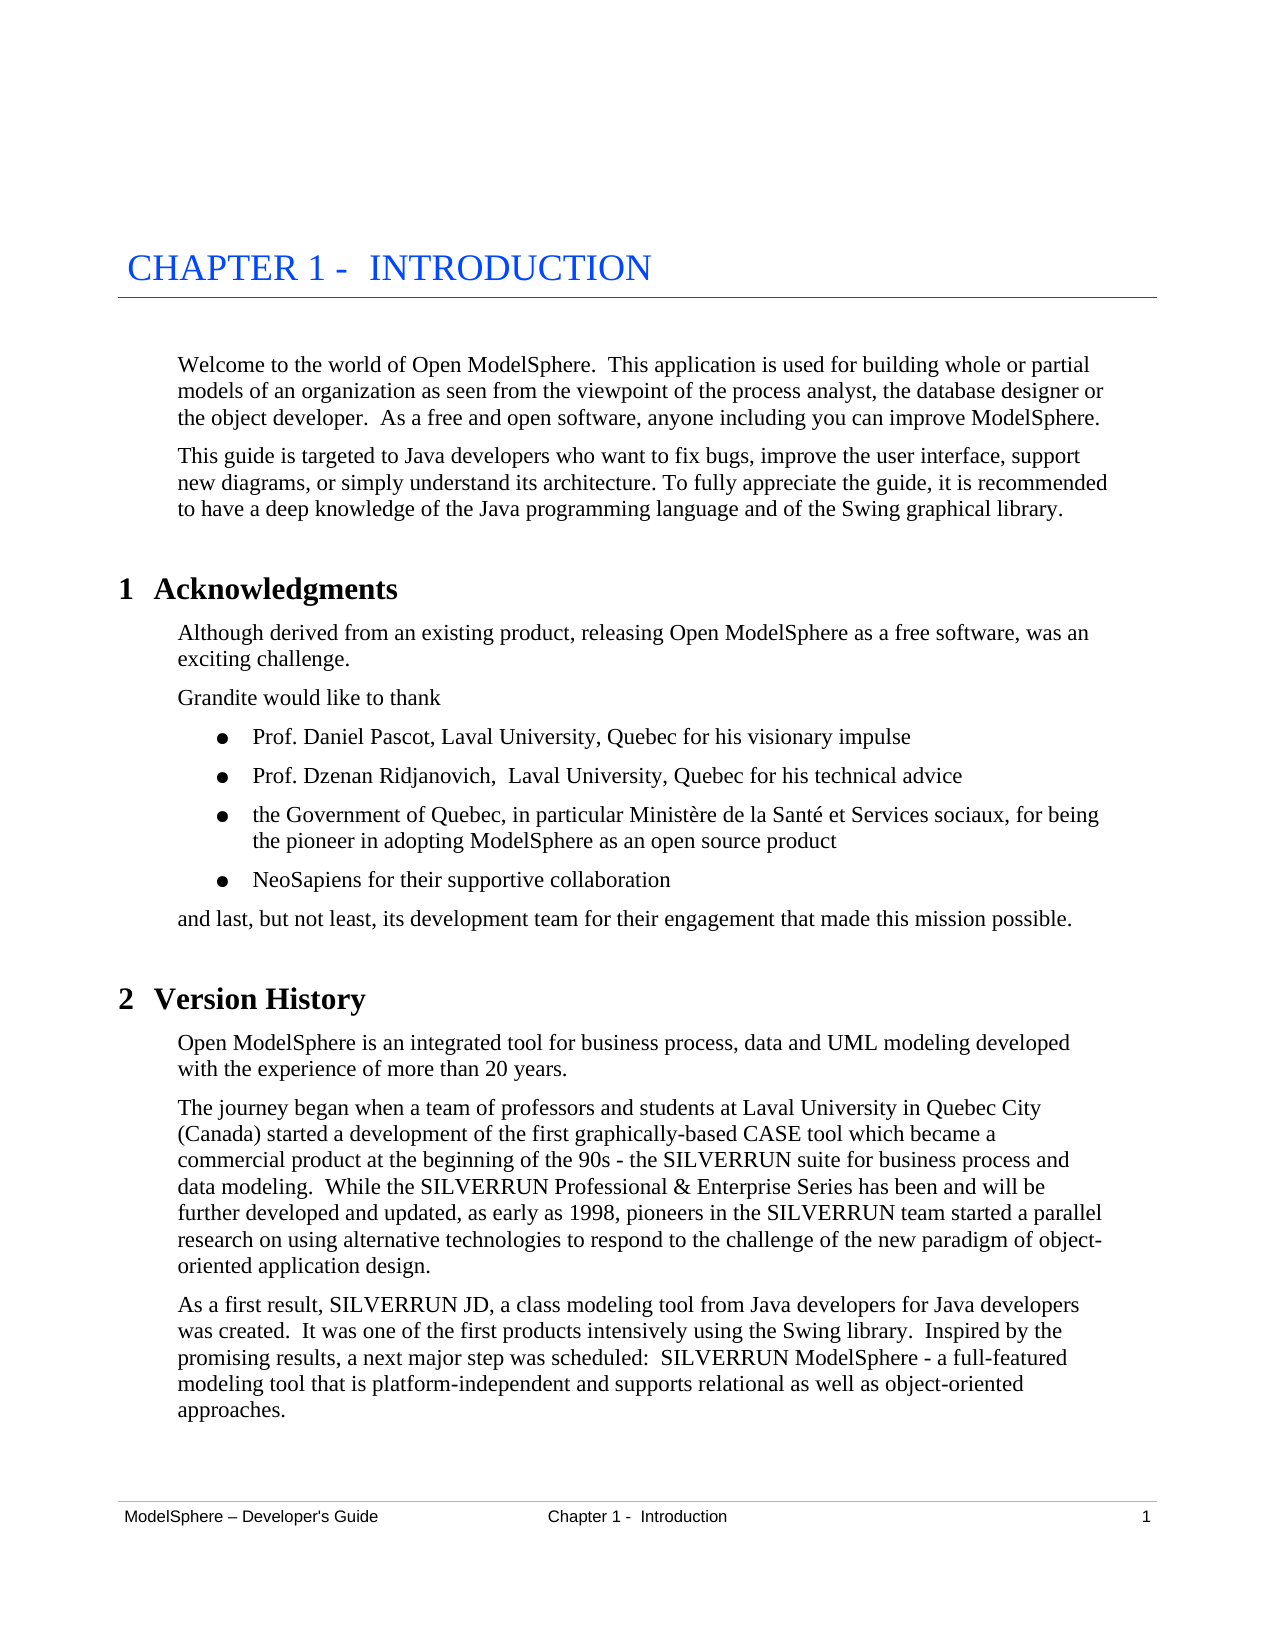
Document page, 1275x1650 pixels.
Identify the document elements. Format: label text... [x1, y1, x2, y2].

text This guide is targeted to Java developers who want to fix bugs, improve the user interface, support new diagrams, or simply understand its architecture. To fully appreciate the guide, it is recommended to have a deep knowledge of the Java programming language and of the Swing graphical library. [177, 442, 1109, 521]
subtitle Introduction [118, 236, 1157, 297]
subtitle Acknowledgments [118, 571, 1157, 607]
list NeoSapiens for their supportive collaboration [215, 866, 1109, 892]
list Prof. Dzenan Ridjanovich, Laval University, Quebec for his technical advice [215, 762, 1109, 788]
list Prof. Daniel Pascot, Laval University, Quebec for his visionary impulse [215, 723, 1109, 749]
text Welcome to the world of Open ModelSphere. This application is used for building whole or partial models of an organization as seen from the viewpoint of the process analyst, the database designer or the object developer. As a free and open software, anyone including you can improve ModelSphere. [177, 351, 1109, 430]
text and last, but not least, its development team for their engagement that made this mission possible. [177, 905, 1109, 931]
text Although derived from an existing product, releasing Open ModelSphere as a free software, was an exciting challenge. [177, 619, 1109, 672]
text The journey began when a team of professors and students at Laval University in Quebec City (Canada) started a development of the first graphically-based CASE tool which became a commercial product at the beginning of the 90s - the SILVERRUN suite for business process and data modeling. While the SILVERRUN Professional & Enterprise Series has been and will be further developed and updated, as early as 1998, pioneers in the SILVERRUN team started a parallel research on using alternative technologies to respond to the challenge of the new paradigm of object-oriented application design. [177, 1094, 1109, 1278]
subtitle Version History [118, 980, 1157, 1016]
text As a first result, SILVERRUN JD, a class modeling tool from Java developers for Java developers was created. It was one of the first products intensively using the Swing library. Inspired by the promising results, a next major step was scheduled: SILVERRUN ModelSphere - a full-featured modeling tool that is platform-independent and supports relational as well as object-oriented approaches. [177, 1291, 1109, 1423]
list the Government of Quebec, in particular Ministère de la Santé et Services sociaux, for being the pioneer in adopting ModelSphere as an open source product [215, 801, 1109, 853]
text Grandite would like to thank [177, 684, 1109, 711]
text Open ModelSphere is an integrated tool for business process, data and UML modeling developed with the experience of more than 20 years. [177, 1029, 1109, 1081]
